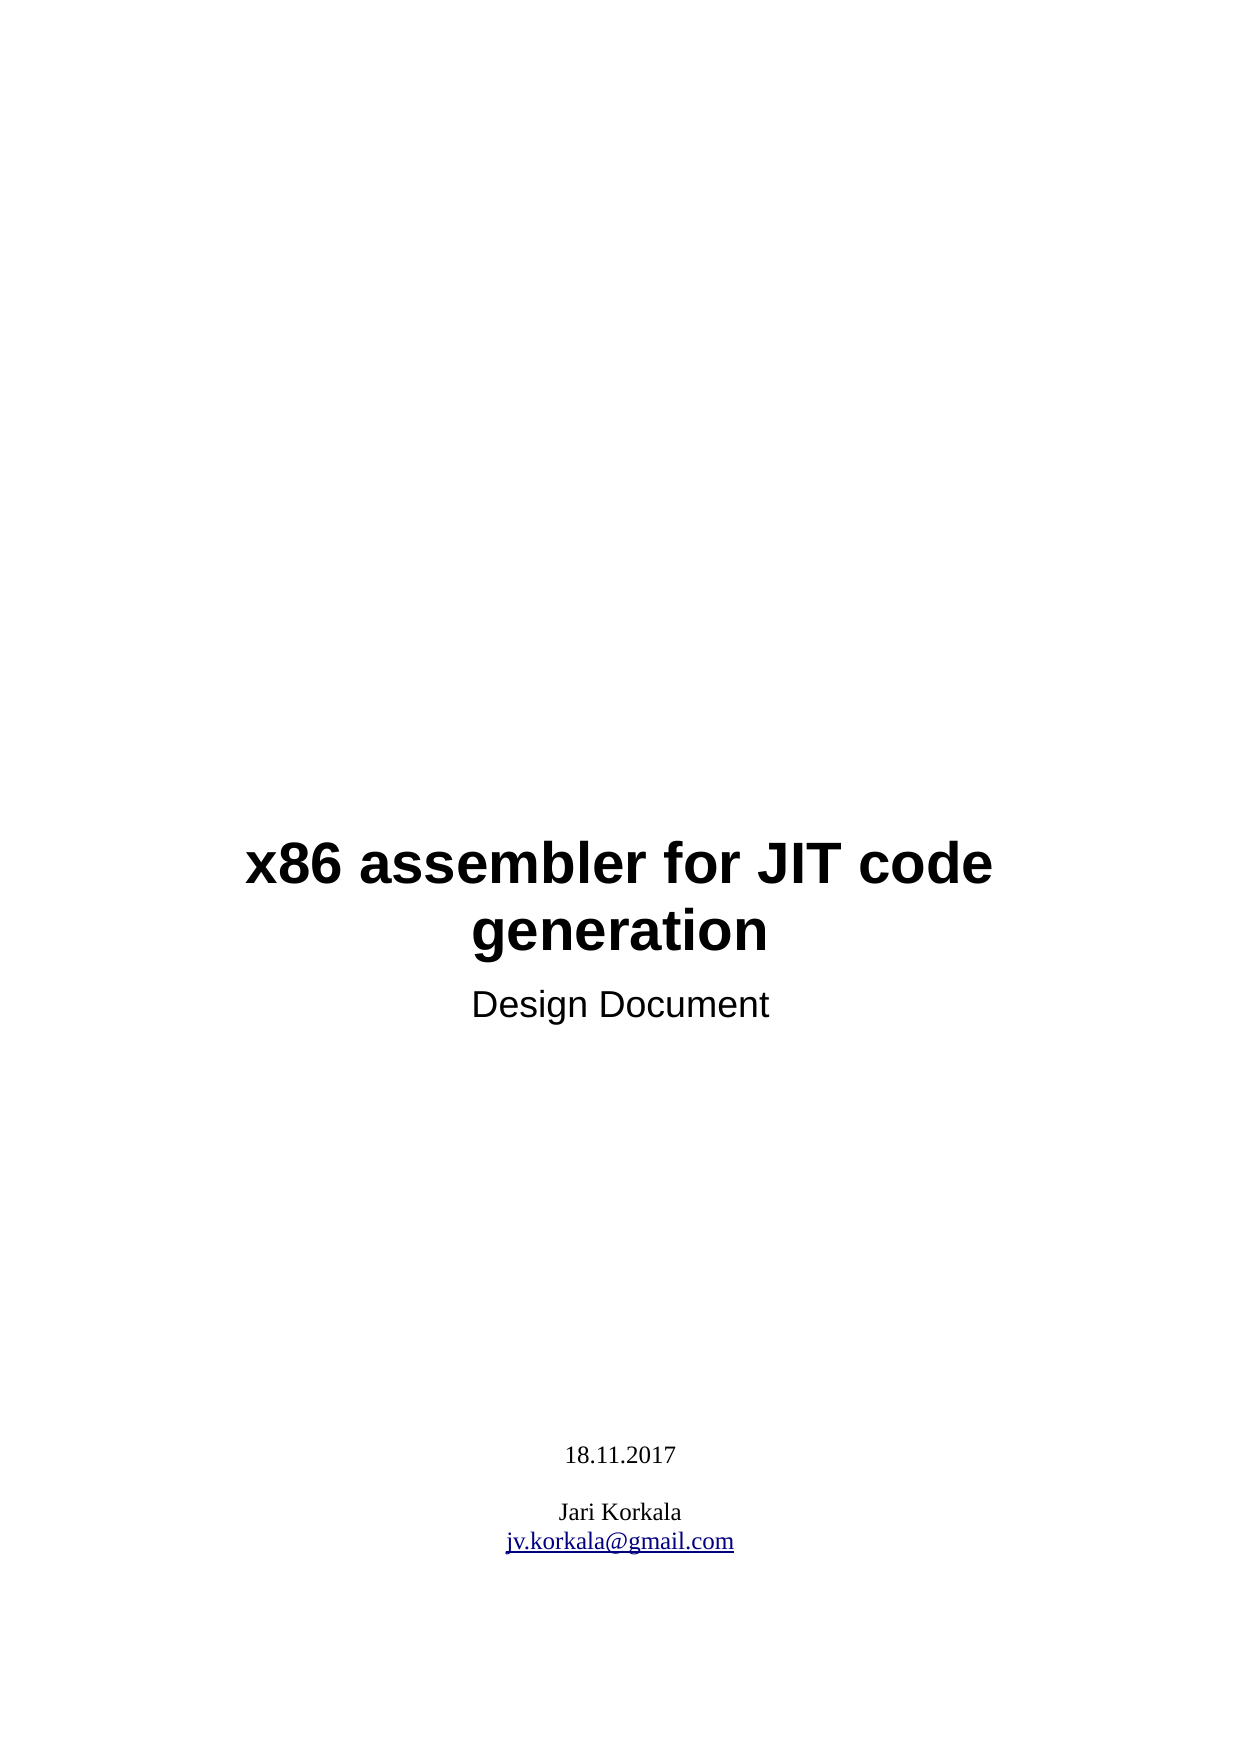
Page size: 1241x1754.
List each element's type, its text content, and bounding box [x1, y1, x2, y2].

subtitle Design Document [118, 982, 1122, 1025]
text Jari Korkala [118, 1497, 1122, 1526]
title x86 assembler for JIT code generation [118, 829, 1122, 963]
text jv.korkala@gmail.com [118, 1526, 1122, 1555]
text 18.11.2017 [118, 1440, 1122, 1469]
